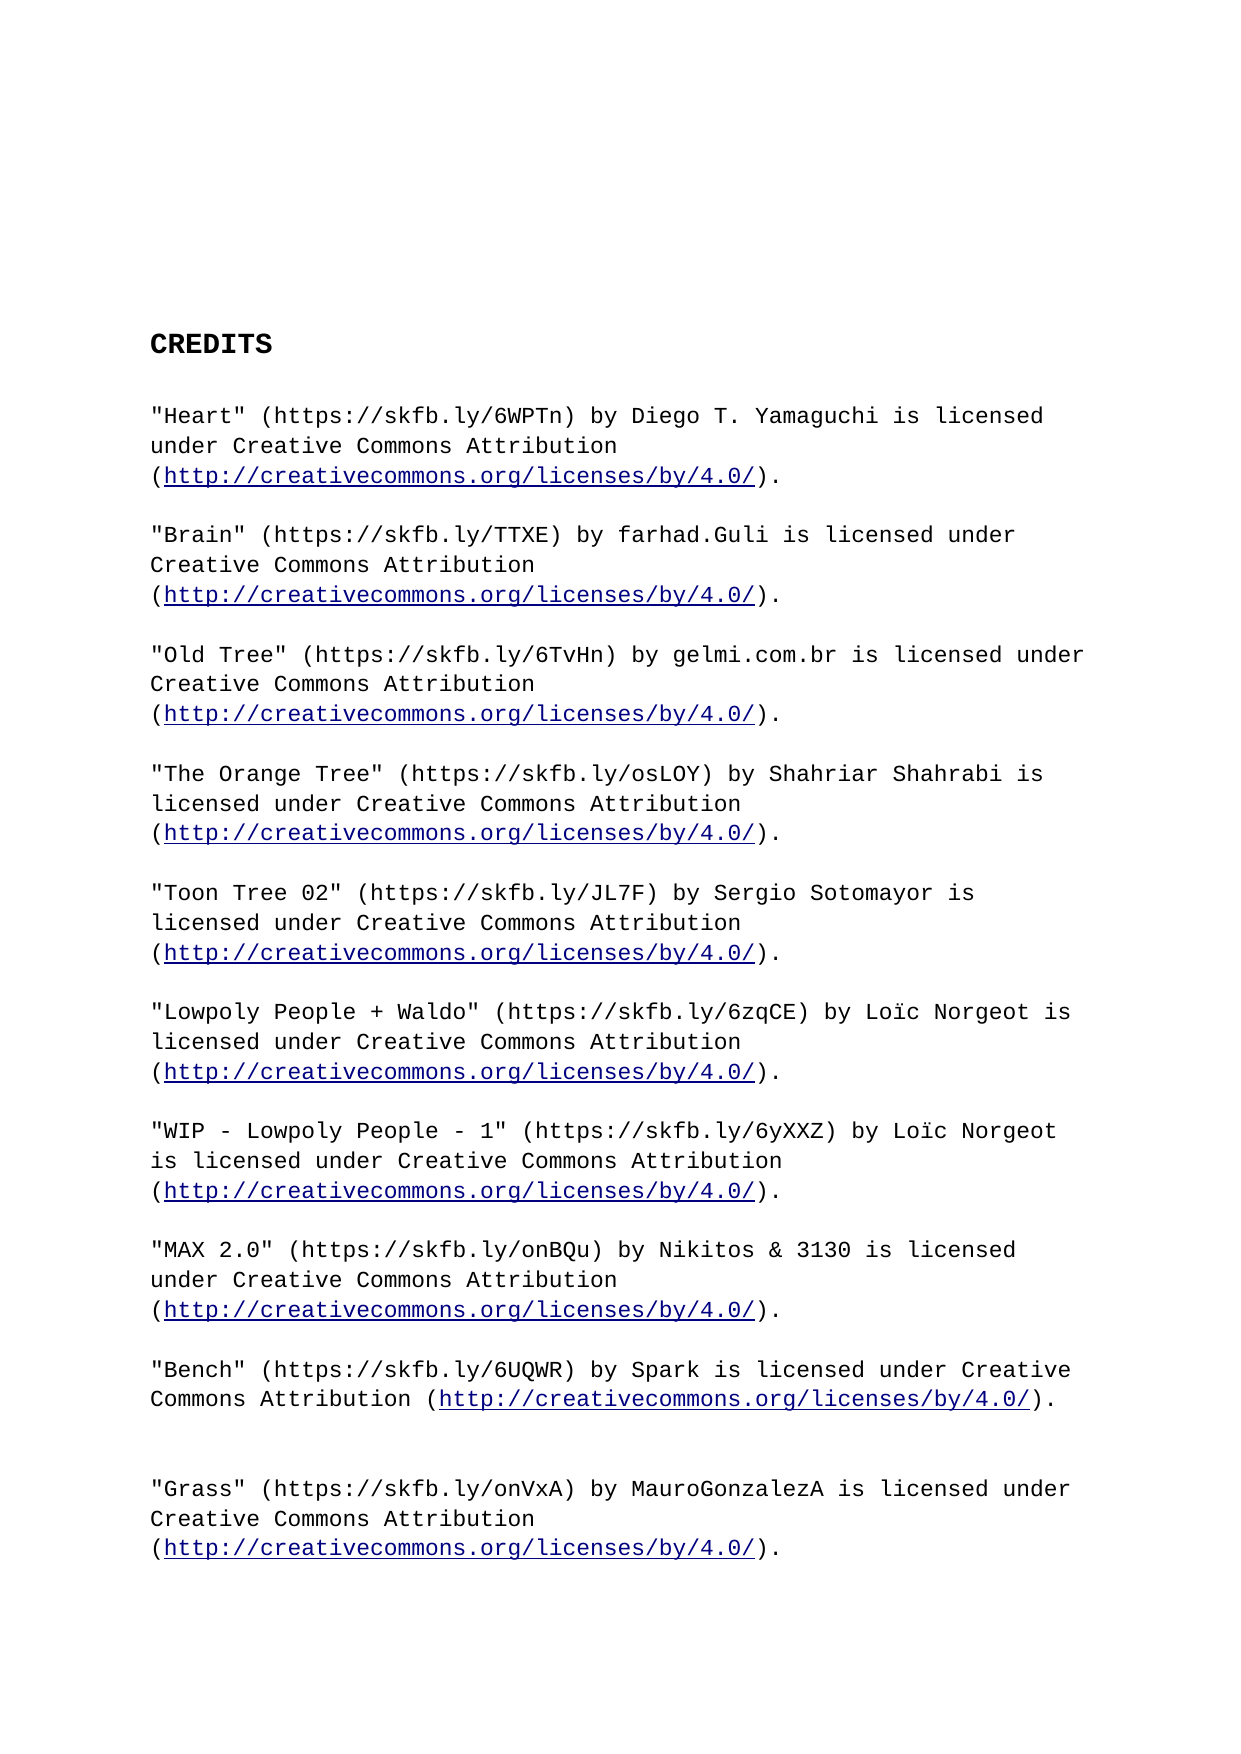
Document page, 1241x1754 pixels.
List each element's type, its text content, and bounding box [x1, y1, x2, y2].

text "Grass" (https://skfb.ly/onVxA) by MauroGonzalezA is licensed under Creative Commons Attribution (http://creativecommons.org/licenses/by/4.0/). [150, 1477, 1090, 1563]
text "Lowpoly People + Waldo" (https://skfb.ly/6zqCE) by Loïc Norgeot is licensed under Creative Commons Attribution (http://creativecommons.org/licenses/by/4.0/). [150, 1000, 1090, 1086]
text "The Orange Tree" (https://skfb.ly/osLOY) by Shahriar Shahrabi is licensed under Creative Commons Attribution (http://creativecommons.org/licenses/by/4.0/). [150, 762, 1090, 848]
text "Toon Tree 02" (https://skfb.ly/JL7F) by Sergio Sotomayor is licensed under Creative Commons Attribution (http://creativecommons.org/licenses/by/4.0/). [150, 881, 1090, 967]
text CREDITS [150, 329, 1090, 362]
text "Heart" (https://skfb.ly/6WPTn) by Diego T. Yamaguchi is licensed under Creative Commons Attribution (http://creativecommons.org/licenses/by/4.0/). [150, 404, 1090, 490]
text "Bench" (https://skfb.ly/6UQWR) by Spark is licensed under Creative Commons Attribution (http://creativecommons.org/licenses/by/4.0/). [150, 1358, 1090, 1414]
text "WIP - Lowpoly People - 1" (https://skfb.ly/6yXXZ) by Loïc Norgeot is licensed under Creative Commons Attribution (http://creativecommons.org/licenses/by/4.0/). [150, 1119, 1090, 1205]
text "MAX 2.0" (https://skfb.ly/onBQu) by Nikitos & 3130 is licensed under Creative Commons Attribution (http://creativecommons.org/licenses/by/4.0/). [150, 1239, 1090, 1324]
text "Brain" (https://skfb.ly/TTXE) by farhad.Guli is licensed under Creative Commons Attribution (http://creativecommons.org/licenses/by/4.0/). [150, 524, 1090, 609]
text "Old Tree" (https://skfb.ly/6TvHn) by gelmi.com.br is licensed under Creative Commons Attribution (http://creativecommons.org/licenses/by/4.0/). [150, 643, 1090, 728]
